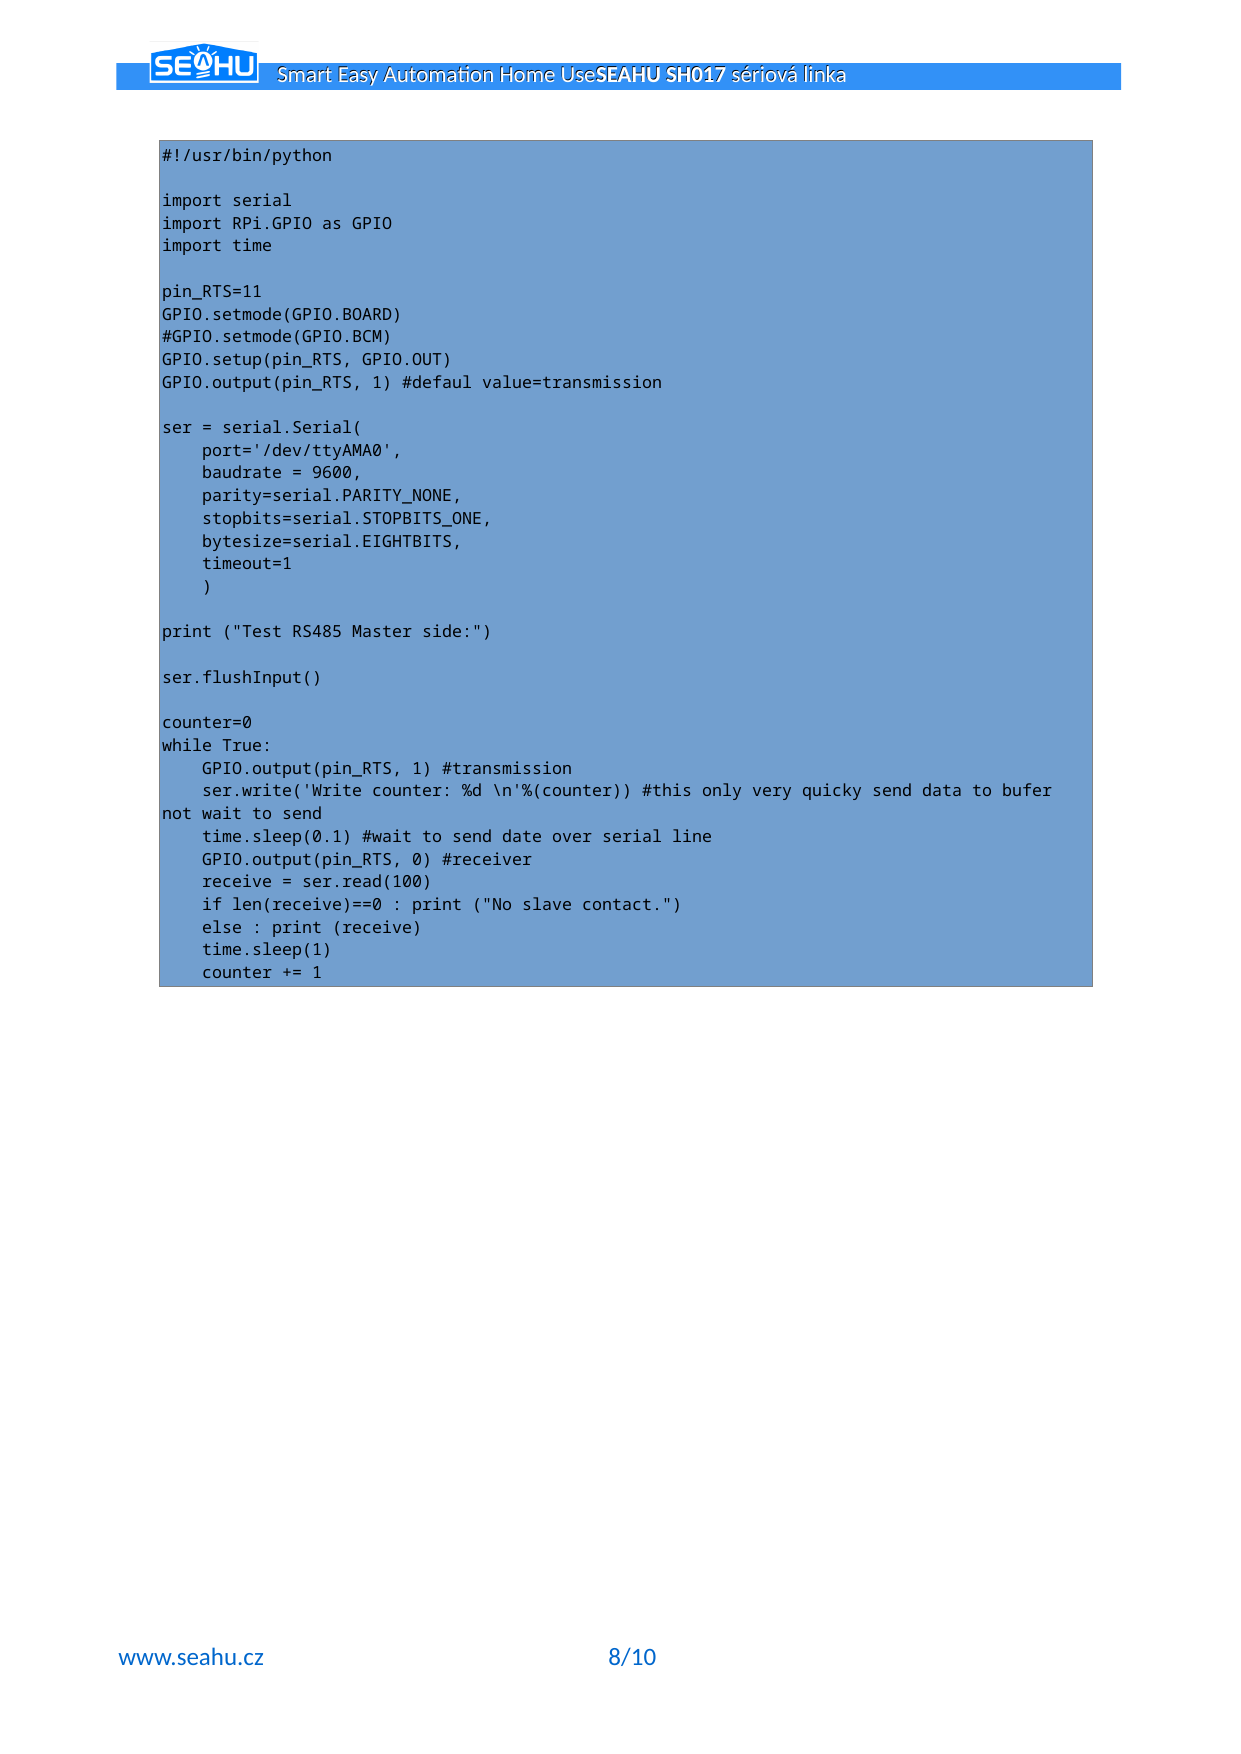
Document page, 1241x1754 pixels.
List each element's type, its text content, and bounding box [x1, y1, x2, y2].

text time.sleep(0.1) #wait to send date over serial line [162, 824, 1089, 847]
text time.sleep(1) [162, 938, 1089, 961]
text baudrate = 9600, [162, 461, 1089, 484]
text import serial [162, 189, 1089, 211]
text GPIO.output(pin_RTS, 1) #defaul value=transmission [162, 370, 1089, 393]
text GPIO.output(pin_RTS, 0) #receiver [162, 847, 1089, 870]
text counter += 1 [162, 961, 1089, 983]
text ) [162, 575, 1089, 597]
text #!/usr/bin/python [162, 143, 1089, 166]
text print ("Test RS485 Master side:") [162, 620, 1089, 643]
text timeout=1 [162, 552, 1089, 575]
text #GPIO.setmode(GPIO.BCM) [162, 325, 1089, 348]
text else : print (receive) [162, 915, 1089, 938]
text ser.write('Write counter: %d \n'%(counter)) #this only very quicky send data to bufer not wait to send [162, 779, 1089, 824]
text counter=0 [162, 711, 1089, 734]
text import time [162, 234, 1089, 257]
text GPIO.setup(pin_RTS, GPIO.OUT) [162, 348, 1089, 370]
text import RPi.GPIO as GPIO [162, 211, 1089, 234]
text stopbits=serial.STOPBITS_ONE, [162, 507, 1089, 529]
text ser.flushInput() [162, 666, 1089, 688]
text parity=serial.PARITY_NONE, [162, 484, 1089, 507]
text while True: [162, 734, 1089, 756]
picture [149, 41, 259, 83]
text port='/dev/ttyAMA0', [162, 438, 1089, 461]
text bytesize=serial.EIGHTBITS, [162, 529, 1089, 552]
text receive = ser.read(100) [162, 870, 1089, 893]
text pin_RTS=11 [162, 279, 1089, 302]
text GPIO.setmode(GPIO.BOARD) [162, 302, 1089, 325]
text if len(receive)==0 : print ("No slave contact.") [162, 893, 1089, 915]
text GPIO.output(pin_RTS, 1) #transmission [162, 756, 1089, 779]
text ser = serial.Serial( [162, 416, 1089, 438]
